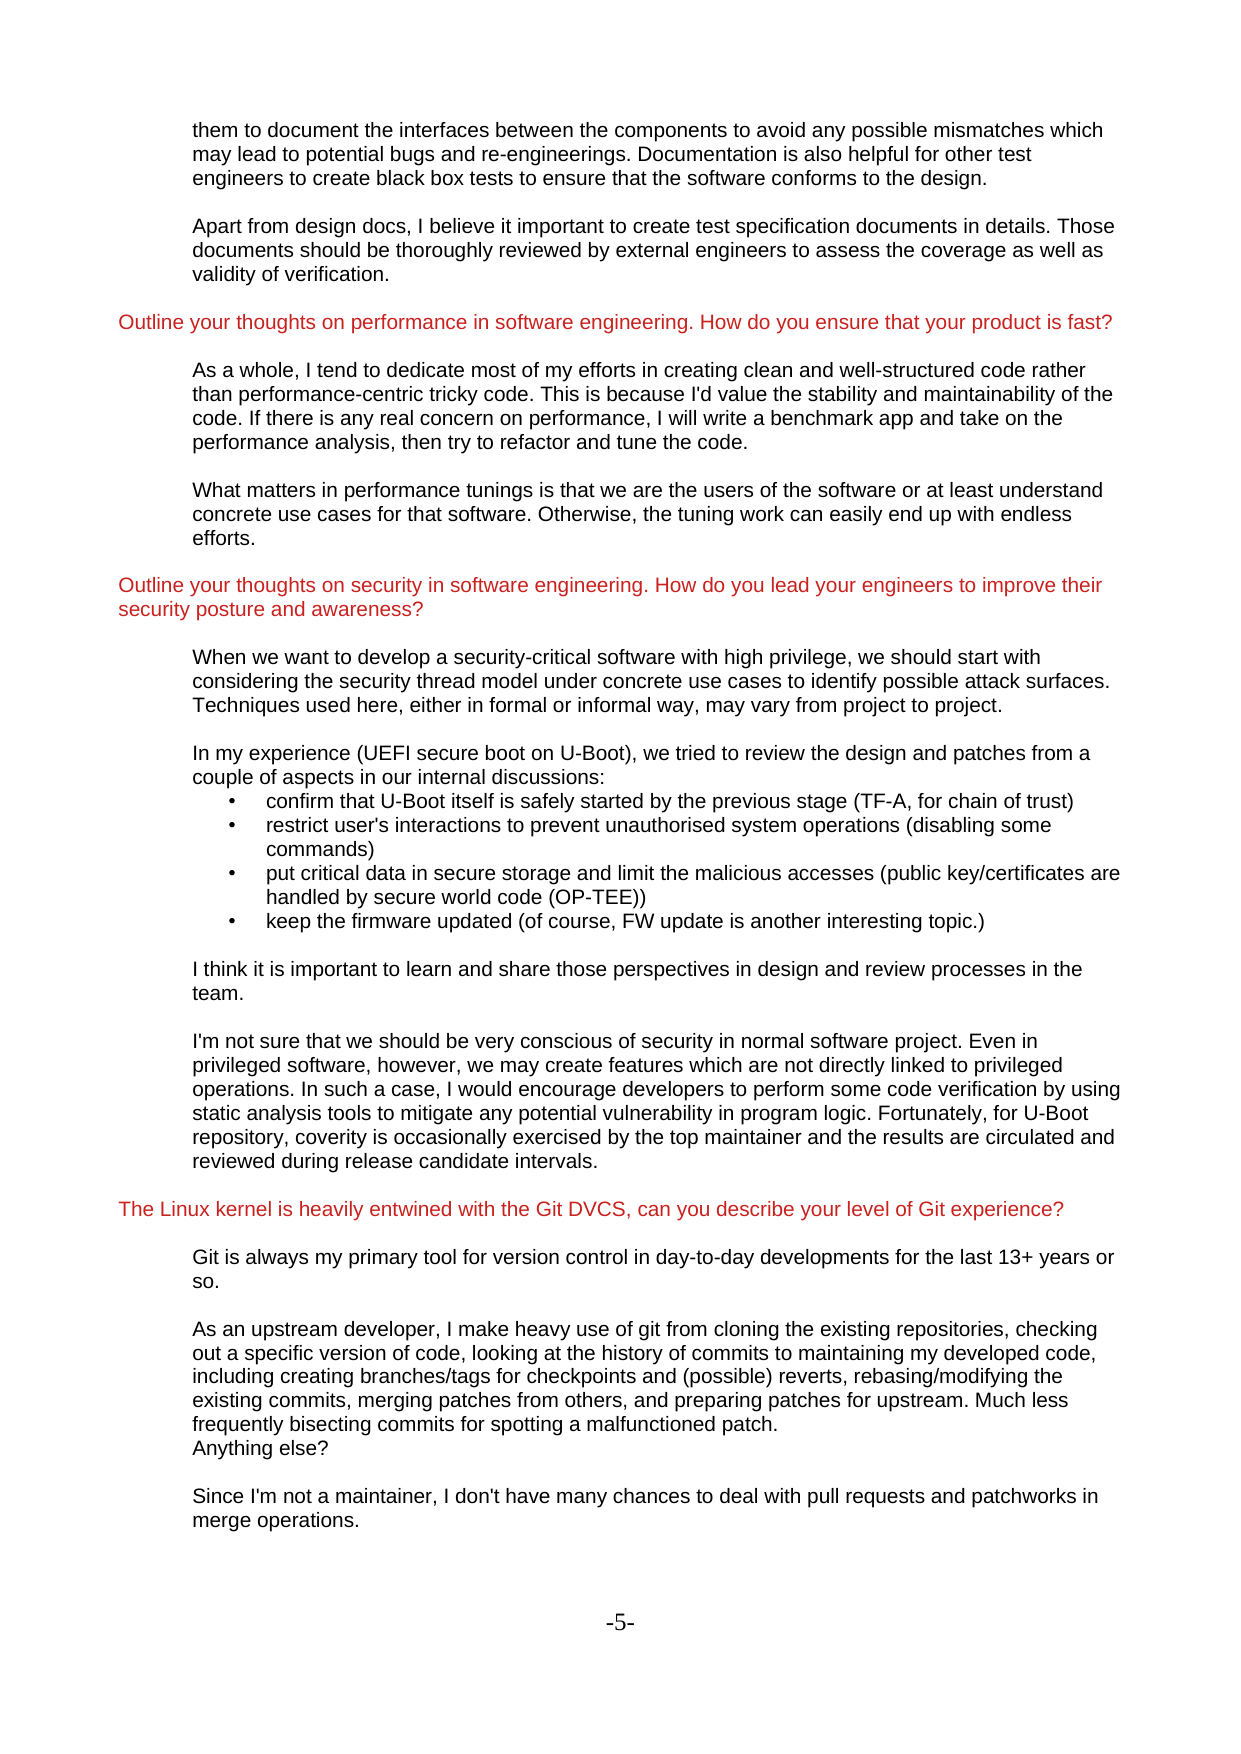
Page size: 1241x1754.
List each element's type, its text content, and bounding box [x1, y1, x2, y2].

text As a whole, I tend to dedicate most of my efforts in creating clean and well-structured code rather than performance-centric tricky code. This is because I'd value the stability and maintainability of the code. If there is any real concern on performance, I will write a benchmark app and take on the performance analysis, then try to refactor and tune the code. [192, 358, 1122, 453]
text them to document the interfaces between the components to avoid any possible mismatches which may lead to potential bugs and re-engineerings. Documentation is also helpful for other test engineers to create black box tests to ensure that the software conforms to the design. [192, 118, 1122, 190]
text Apart from design docs, I believe it important to create test specification documents in details. Those documents should be thoroughly reviewed by external engineers to assess the coverage as well as validity of verification. [192, 214, 1122, 286]
text When we want to develop a security-critical software with high privilege, we should start with considering the security thread model under concrete use cases to identify possible attack surfaces. Techniques used here, either in formal or informal way, may vary from project to project. [192, 645, 1122, 717]
list keep the firmware updated (of course, FW update is another interesting topic.) [228, 909, 1122, 933]
text Outline your thoughts on security in software engineering. How do you lead your engineers to improve their security posture and awareness? [118, 573, 1122, 621]
text I think it is important to learn and share those perspectives in design and review processes in the team. [192, 957, 1122, 1005]
text The Linux kernel is heavily entwined with the Git DVCS, can you describe your level of Git experience? [118, 1197, 1122, 1221]
text What matters in performance tunings is that we are the users of the software or at least understand concrete use cases for that software. Otherwise, the tuning work can easily end up with endless efforts. [192, 477, 1122, 549]
text Git is always my primary tool for version control in day-to-day developments for the last 13+ years or so. [192, 1244, 1122, 1292]
list confirm that U-Boot itself is safely started by the previous stage (TF-A, for chain of trust) [228, 789, 1122, 813]
text Anything else? [192, 1436, 1122, 1460]
text As an upstream developer, I make heavy use of git from cloning the existing repositories, checking out a specific version of code, looking at the history of commits to maintaining my developed code, including creating branches/tags for checkpoints and (possible) reverts, rebasing/modifying the existing commits, merging patches from others, and preparing patches for upstream. Much less frequently bisecting commits for spotting a malfunctioned patch. [192, 1316, 1122, 1436]
text In my experience (UEFI secure boot on U-Boot), we tried to review the design and patches from a couple of aspects in our internal discussions: [192, 741, 1122, 789]
text I'm not sure that we should be very conscious of security in normal software project. Even in privileged software, however, we may create features which are not directly linked to privileged operations. In such a case, I would encourage developers to perform some code verification by using static analysis tools to mitigate any potential vulnerability in program logic. Fortunately, for U-Boot repository, coverity is occasionally exercised by the top maintainer and the results are circulated and reviewed during release candidate intervals. [192, 1029, 1122, 1173]
text Outline your thoughts on performance in software engineering. How do you ensure that your product is fast? [118, 310, 1122, 334]
list put critical data in secure storage and limit the malicious accesses (public key/certificates are handled by secure world code (OP-TEE)) [228, 861, 1122, 909]
text Since I'm not a maintainer, I don't have many chances to deal with pull requests and patchworks in merge operations. [192, 1484, 1122, 1532]
list restrict user's interactions to prevent unauthorised system operations (disabling some commands) [228, 813, 1122, 861]
